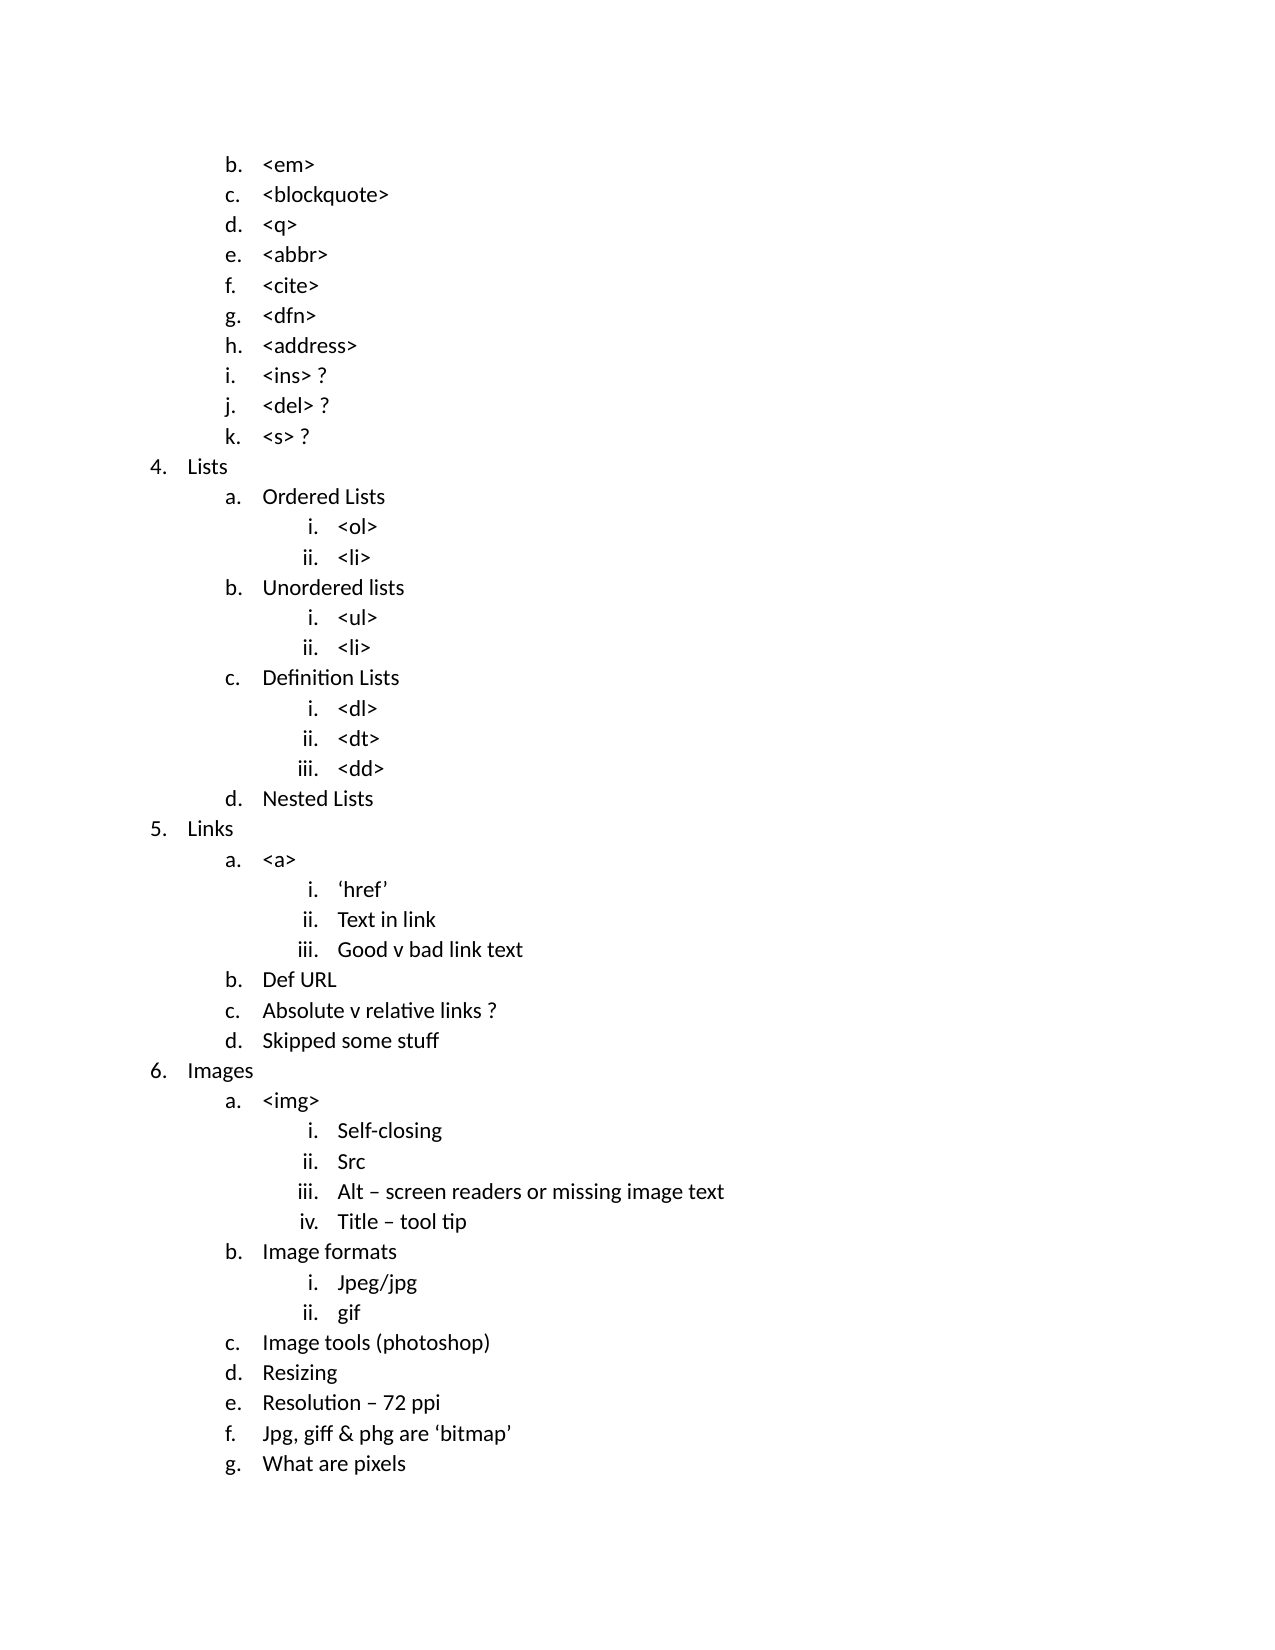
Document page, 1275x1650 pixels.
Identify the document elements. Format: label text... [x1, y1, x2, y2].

list Title – tool tip [319, 1207, 1125, 1235]
list gif [319, 1298, 1125, 1326]
list <dl> [319, 694, 1125, 722]
list Src [319, 1147, 1125, 1175]
list <address> [225, 331, 1125, 359]
list <dt> [319, 724, 1125, 752]
list <img> [225, 1086, 1125, 1114]
list Text in link [319, 905, 1125, 933]
list <em> [225, 150, 1125, 178]
list Def URL [225, 966, 1125, 994]
list <li> [319, 633, 1125, 661]
list <dd> [319, 754, 1125, 782]
list <s> ? [225, 422, 1125, 450]
list Lists [150, 452, 1125, 480]
list <q> [225, 210, 1125, 238]
list What are pixels [225, 1449, 1125, 1477]
list Absolute v relative links ? [225, 996, 1125, 1024]
list <cite> [225, 271, 1125, 299]
list <ul> [319, 603, 1125, 631]
list <li> [319, 543, 1125, 571]
list <a> [225, 845, 1125, 873]
list Ordered Lists [225, 482, 1125, 510]
list Images [150, 1056, 1125, 1084]
list Jpg, giff & phg are ‘bitmap’ [225, 1419, 1125, 1447]
list Resolution – 72 ppi [225, 1388, 1125, 1417]
list Jpeg/jpg [319, 1268, 1125, 1296]
list <ol> [319, 512, 1125, 541]
list Self-closing [319, 1117, 1125, 1145]
list <blockquote> [225, 180, 1125, 208]
list <dfn> [225, 301, 1125, 329]
list Good v bad link text [319, 935, 1125, 963]
list Resizing [225, 1358, 1125, 1386]
list <del> ? [225, 392, 1125, 420]
list Unordered lists [225, 573, 1125, 601]
list Alt – screen readers or missing image text [319, 1177, 1125, 1205]
list <ins> ? [225, 361, 1125, 389]
list Image formats [225, 1237, 1125, 1266]
list Definition Lists [225, 663, 1125, 692]
list ‘href’ [319, 875, 1125, 903]
list <abbr> [225, 241, 1125, 269]
list Nested Lists [225, 784, 1125, 812]
list Image tools (photoshop) [225, 1328, 1125, 1356]
list Links [150, 814, 1125, 843]
list Skipped some stuff [225, 1026, 1125, 1054]
